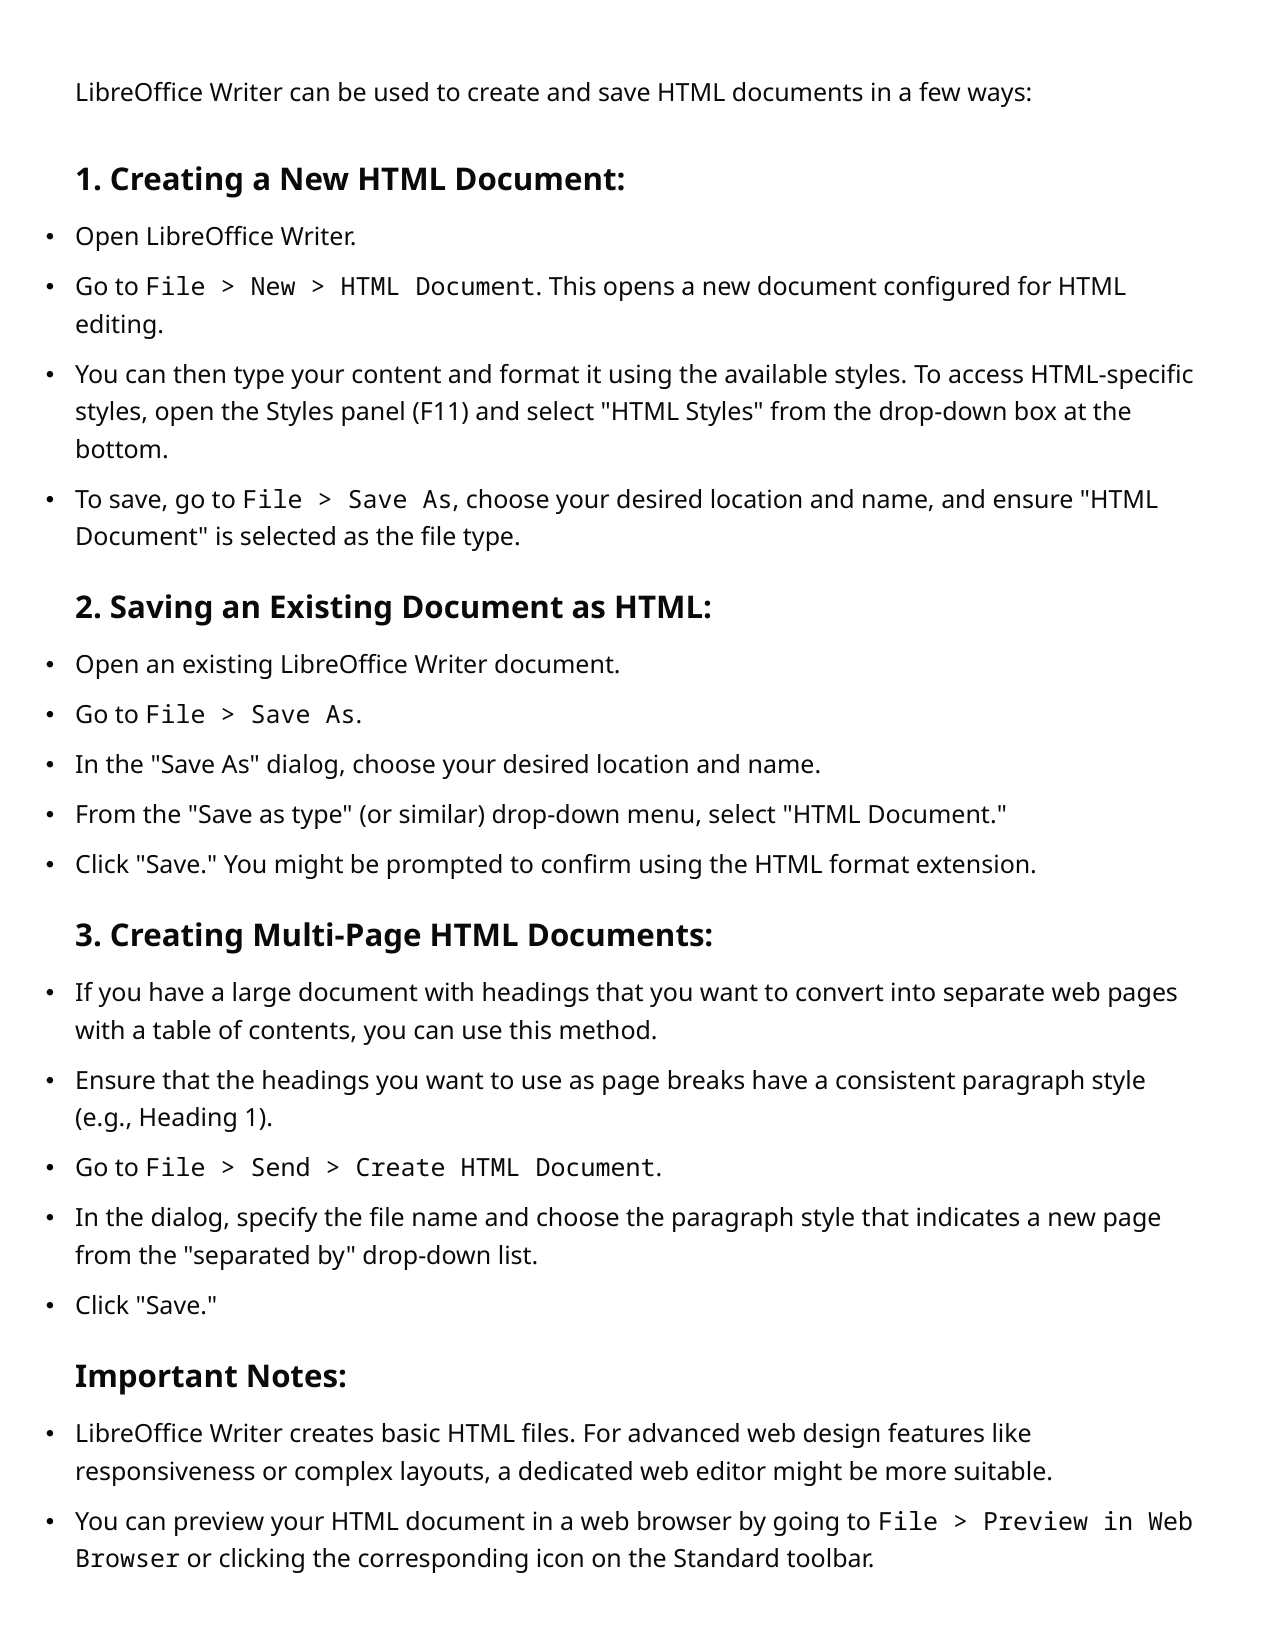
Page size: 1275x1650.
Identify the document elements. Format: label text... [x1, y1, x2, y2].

text 1. Creating a New HTML Document: [75, 156, 1200, 200]
list From the "Save as type" (or similar) drop-down menu, select "HTML Document." [75, 793, 1200, 831]
list Go to File > New > HTML Document. This opens a new document configured for HTML editing. [75, 265, 1200, 340]
list In the dialog, specify the file name and choose the paragraph style that indicates a new page from the "separated by" drop-down list. [75, 1197, 1200, 1272]
text Important Notes: [75, 1353, 1200, 1397]
list Click "Save." You might be prompted to confirm using the HTML format extension. [75, 843, 1200, 881]
list To save, go to File > Save As, choose your desired location and name, and ensure "HTML Document" is selected as the file type. [75, 478, 1200, 553]
list In the "Save As" dialog, choose your desired location and name. [75, 743, 1200, 781]
list LibreOffice Writer creates basic HTML files. For advanced web design features like responsiveness or complex layouts, a dedicated web editor might be more suitable. [75, 1412, 1200, 1487]
list Go to File > Save As. [75, 693, 1200, 731]
list You can then type your content and format it using the available styles. To access HTML-specific styles, open the Styles panel (F11) and select "HTML Styles" from the drop-down box at the bottom. [75, 353, 1200, 465]
text 3. Creating Multi-Page HTML Documents: [75, 912, 1200, 956]
list Ensure that the headings you want to use as page breaks have a consistent paragraph style (e.g., Heading 1). [75, 1059, 1200, 1134]
text 2. Saving an Existing Document as HTML: [75, 584, 1200, 628]
text LibreOffice Writer can be used to create and save HTML documents in a few ways: [75, 75, 1200, 109]
list Click "Save." [75, 1284, 1200, 1322]
list Open an existing LibreOffice Writer document. [75, 643, 1200, 681]
list You can preview your HTML document in a web browser by going to File > Preview in Web Browser or clicking the corresponding icon on the Standard toolbar. [75, 1500, 1200, 1575]
list Open LibreOffice Writer. [75, 215, 1200, 253]
list Go to File > Send > Create HTML Document. [75, 1147, 1200, 1184]
list If you have a large document with headings that you want to convert into separate web pages with a table of contents, you can use this method. [75, 972, 1200, 1047]
